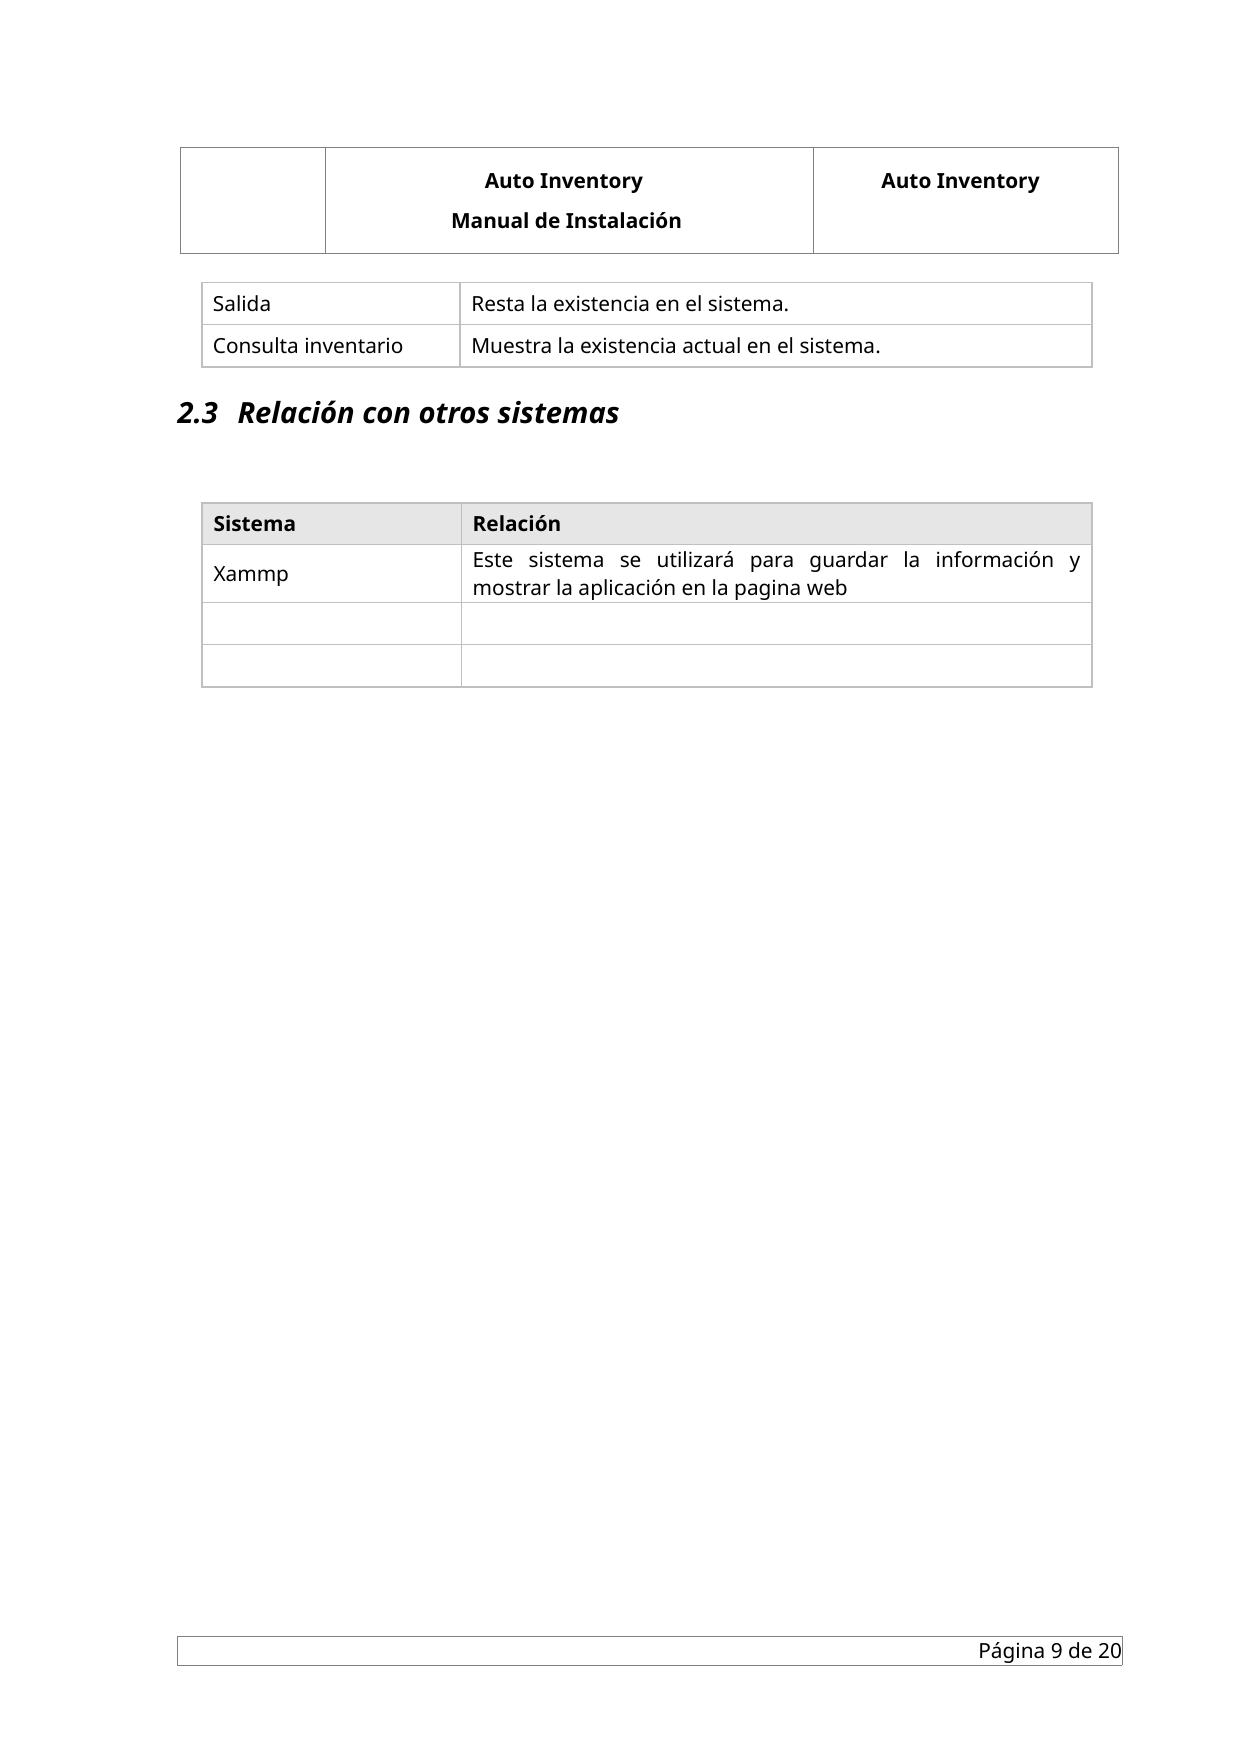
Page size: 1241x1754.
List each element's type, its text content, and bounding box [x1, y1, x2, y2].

table_cell Xammp [203, 545, 461, 602]
table_cell [462, 603, 1091, 644]
table_cell Resta la existencia en el sistema. [461, 283, 1091, 324]
table_cell [462, 645, 1091, 686]
table_header Relación [462, 504, 1091, 544]
table_cell [203, 645, 461, 686]
table_cell Consulta inventario [203, 325, 459, 366]
subtitle Relación con otros sistemas [177, 392, 1122, 432]
table_header Sistema [203, 504, 461, 544]
table_cell Muestra la existencia actual en el sistema. [461, 325, 1091, 366]
table_cell Salida [203, 283, 459, 324]
table_cell [203, 603, 461, 644]
table_cell Este sistema se utilizará para guardar la información y mostrar la aplicación en la pagina web [462, 545, 1091, 602]
